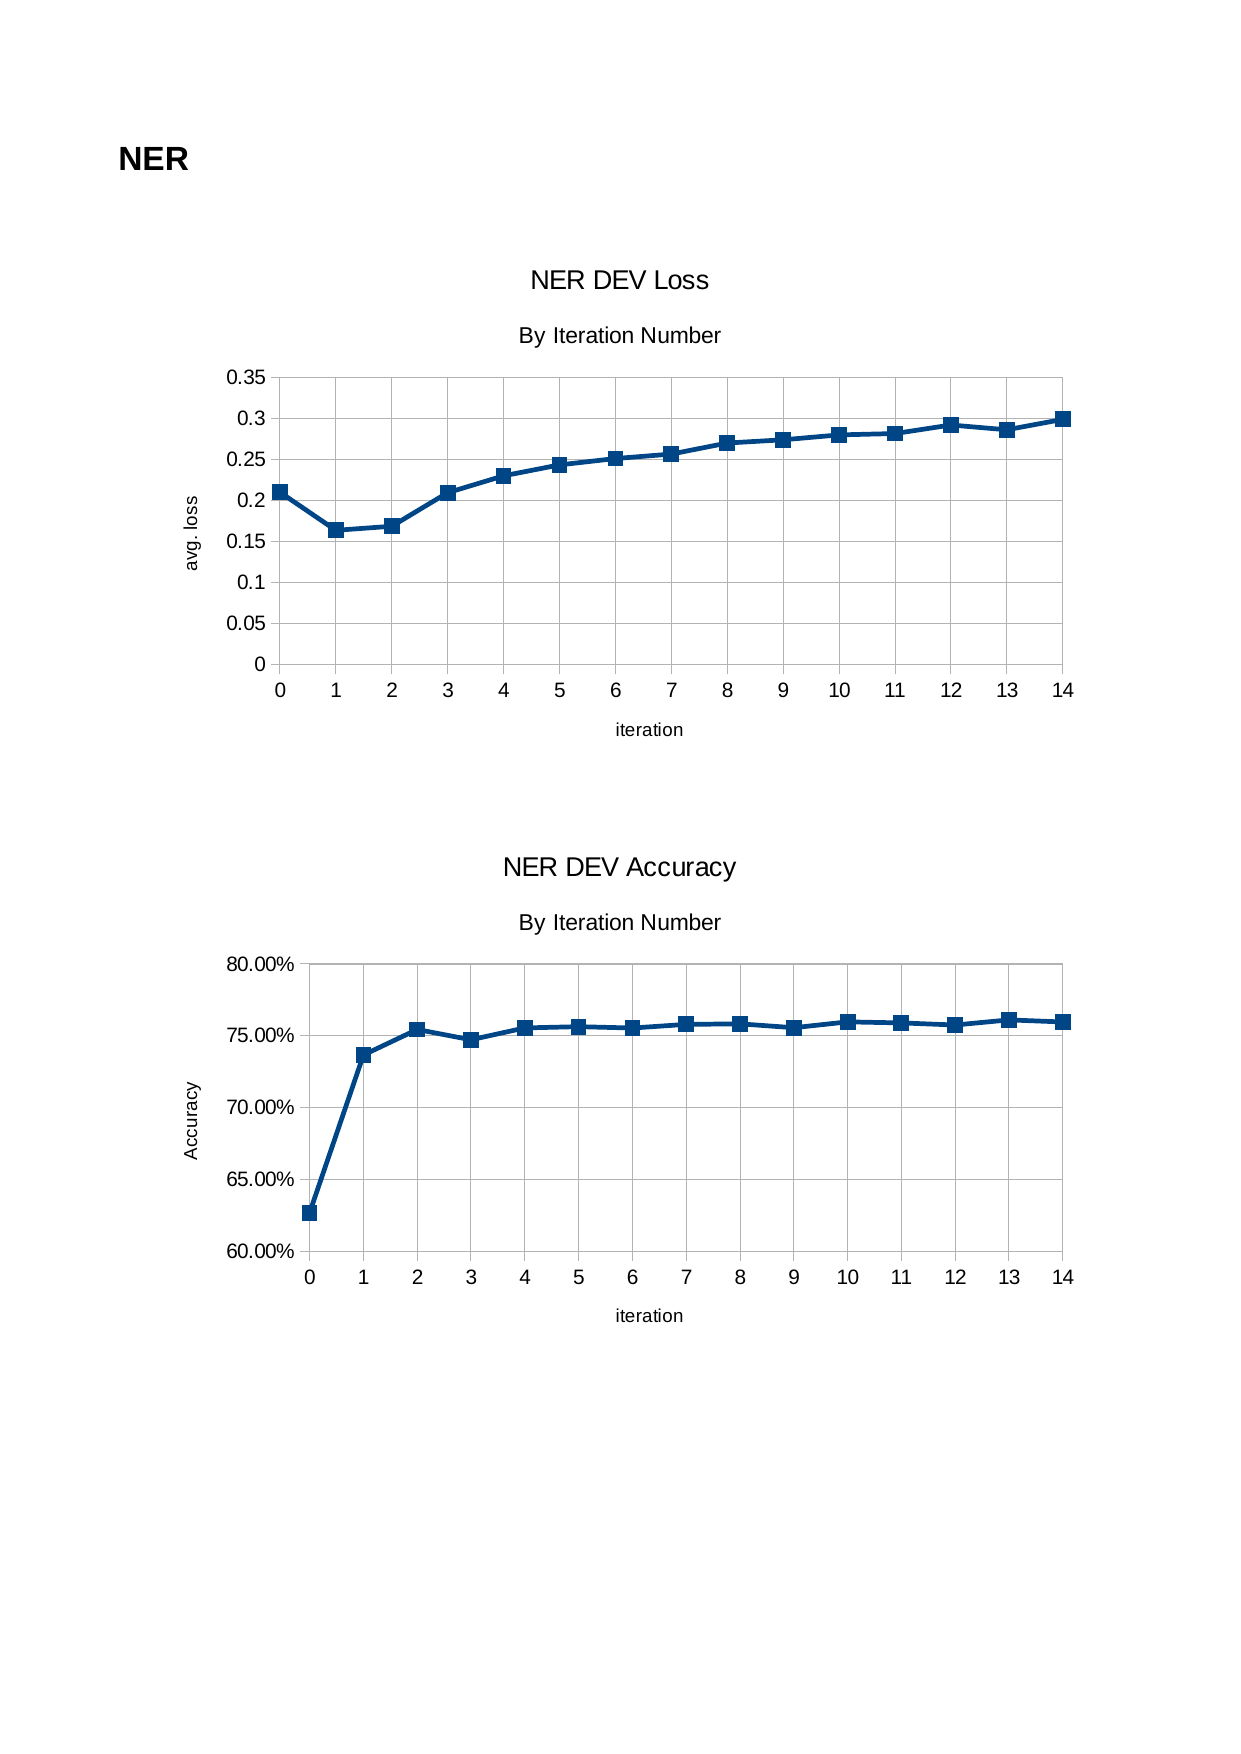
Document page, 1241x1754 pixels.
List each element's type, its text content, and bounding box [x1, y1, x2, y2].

subtitle NER [118, 139, 1122, 178]
